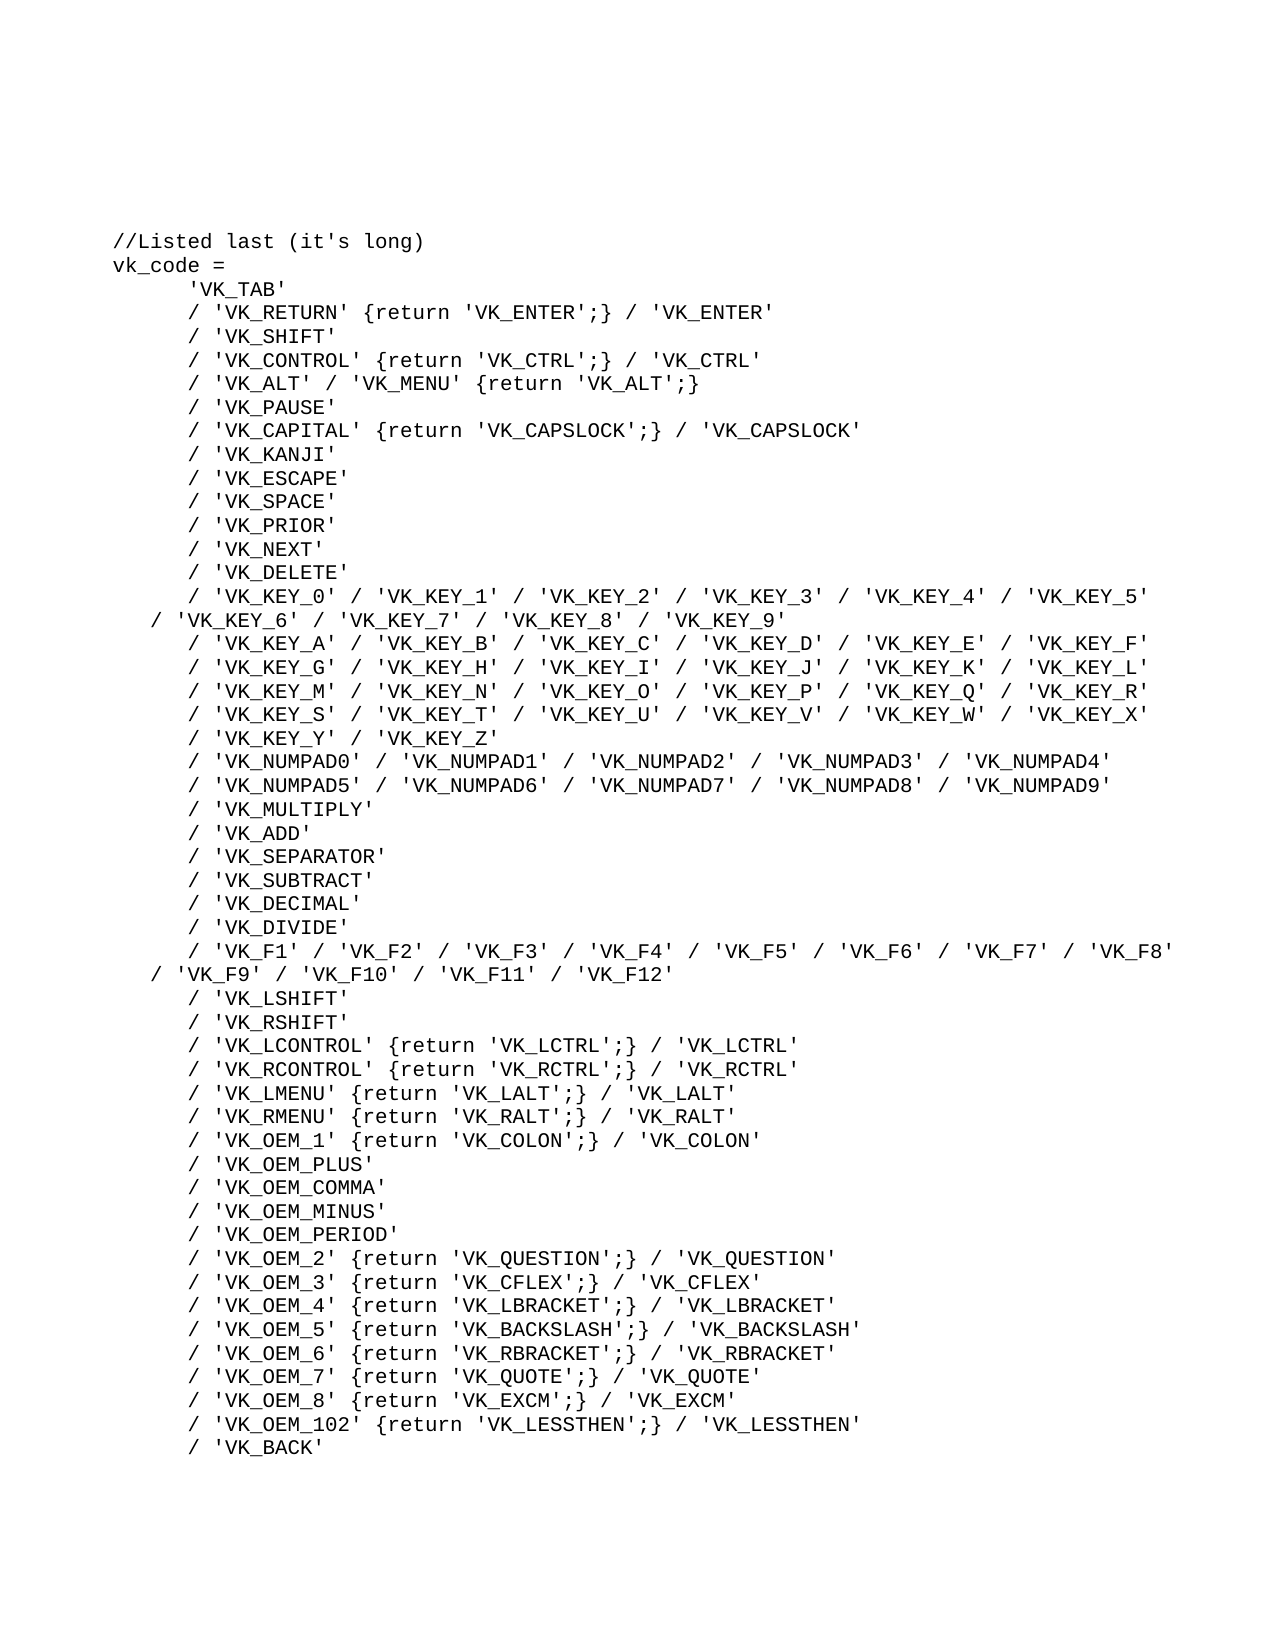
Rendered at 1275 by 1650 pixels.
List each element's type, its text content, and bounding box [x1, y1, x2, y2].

text / 'VK_KEY_M' / 'VK_KEY_N' / 'VK_KEY_O' / 'VK_KEY_P' / 'VK_KEY_Q' / 'VK_KEY_R' [112, 681, 1200, 704]
text / 'VK_OEM_PLUS' [112, 1153, 1200, 1177]
text / 'VK_NEXT' [112, 539, 1200, 562]
text / 'VK_ALT' / 'VK_MENU' {return 'VK_ALT';} [112, 373, 1200, 397]
text / 'VK_CAPITAL' {return 'VK_CAPSLOCK';} / 'VK_CAPSLOCK' [112, 421, 1200, 444]
text / 'VK_OEM_1' {return 'VK_COLON';} / 'VK_COLON' [112, 1130, 1200, 1153]
text / 'VK_RETURN' {return 'VK_ENTER';} / 'VK_ENTER' [112, 302, 1200, 326]
text / 'VK_NUMPAD0' / 'VK_NUMPAD1' / 'VK_NUMPAD2' / 'VK_NUMPAD3' / 'VK_NUMPAD4' [112, 752, 1200, 775]
text / 'VK_OEM_3' {return 'VK_CFLEX';} / 'VK_CFLEX' [112, 1272, 1200, 1295]
text / 'VK_OEM_5' {return 'VK_BACKSLASH';} / 'VK_BACKSLASH' [112, 1319, 1200, 1343]
text / 'VK_KANJI' [112, 444, 1200, 468]
text / 'VK_RSHIFT' [112, 1012, 1200, 1035]
text / 'VK_KEY_6' / 'VK_KEY_7' / 'VK_KEY_8' / 'VK_KEY_9' [112, 610, 1200, 633]
text / 'VK_MULTIPLY' [112, 799, 1200, 822]
text / 'VK_OEM_8' {return 'VK_EXCM';} / 'VK_EXCM' [112, 1390, 1200, 1414]
text / 'VK_SUBTRACT' [112, 870, 1200, 893]
text / 'VK_KEY_0' / 'VK_KEY_1' / 'VK_KEY_2' / 'VK_KEY_3' / 'VK_KEY_4' / 'VK_KEY_5' [112, 586, 1200, 610]
text / 'VK_DIVIDE' [112, 917, 1200, 941]
text / 'VK_PAUSE' [112, 397, 1200, 421]
text / 'VK_PRIOR' [112, 515, 1200, 539]
text / 'VK_F1' / 'VK_F2' / 'VK_F3' / 'VK_F4' / 'VK_F5' / 'VK_F6' / 'VK_F7' / 'VK_F8' [112, 941, 1200, 964]
text / 'VK_KEY_A' / 'VK_KEY_B' / 'VK_KEY_C' / 'VK_KEY_D' / 'VK_KEY_E' / 'VK_KEY_F' [112, 633, 1200, 657]
text / 'VK_SEPARATOR' [112, 846, 1200, 870]
text / 'VK_OEM_PERIOD' [112, 1224, 1200, 1248]
text / 'VK_OEM_7' {return 'VK_QUOTE';} / 'VK_QUOTE' [112, 1366, 1200, 1390]
text //Listed last (it's long) [112, 231, 1200, 255]
text / 'VK_KEY_Y' / 'VK_KEY_Z' [112, 728, 1200, 752]
text / 'VK_BACK' [112, 1437, 1200, 1461]
text / 'VK_KEY_S' / 'VK_KEY_T' / 'VK_KEY_U' / 'VK_KEY_V' / 'VK_KEY_W' / 'VK_KEY_X' [112, 704, 1200, 728]
text / 'VK_OEM_102' {return 'VK_LESSTHEN';} / 'VK_LESSTHEN' [112, 1414, 1200, 1437]
text / 'VK_OEM_4' {return 'VK_LBRACKET';} / 'VK_LBRACKET' [112, 1295, 1200, 1319]
text / 'VK_KEY_G' / 'VK_KEY_H' / 'VK_KEY_I' / 'VK_KEY_J' / 'VK_KEY_K' / 'VK_KEY_L' [112, 657, 1200, 681]
text / 'VK_RMENU' {return 'VK_RALT';} / 'VK_RALT' [112, 1106, 1200, 1130]
text / 'VK_LSHIFT' [112, 988, 1200, 1012]
text / 'VK_F9' / 'VK_F10' / 'VK_F11' / 'VK_F12' [112, 964, 1200, 988]
text / 'VK_OEM_2' {return 'VK_QUESTION';} / 'VK_QUESTION' [112, 1248, 1200, 1272]
text / 'VK_RCONTROL' {return 'VK_RCTRL';} / 'VK_RCTRL' [112, 1059, 1200, 1083]
text / 'VK_DECIMAL' [112, 893, 1200, 917]
text / 'VK_SPACE' [112, 491, 1200, 515]
text / 'VK_SHIFT' [112, 326, 1200, 349]
text / 'VK_NUMPAD5' / 'VK_NUMPAD6' / 'VK_NUMPAD7' / 'VK_NUMPAD8' / 'VK_NUMPAD9' [112, 775, 1200, 799]
text / 'VK_ADD' [112, 822, 1200, 846]
text / 'VK_ESCAPE' [112, 468, 1200, 491]
text / 'VK_OEM_6' {return 'VK_RBRACKET';} / 'VK_RBRACKET' [112, 1343, 1200, 1366]
text vk_code = [112, 255, 1200, 279]
text / 'VK_LCONTROL' {return 'VK_LCTRL';} / 'VK_LCTRL' [112, 1035, 1200, 1059]
text / 'VK_DELETE' [112, 562, 1200, 586]
text 'VK_TAB' [112, 279, 1200, 302]
text / 'VK_OEM_MINUS' [112, 1201, 1200, 1224]
text / 'VK_LMENU' {return 'VK_LALT';} / 'VK_LALT' [112, 1083, 1200, 1106]
text / 'VK_CONTROL' {return 'VK_CTRL';} / 'VK_CTRL' [112, 349, 1200, 373]
text / 'VK_OEM_COMMA' [112, 1177, 1200, 1201]
